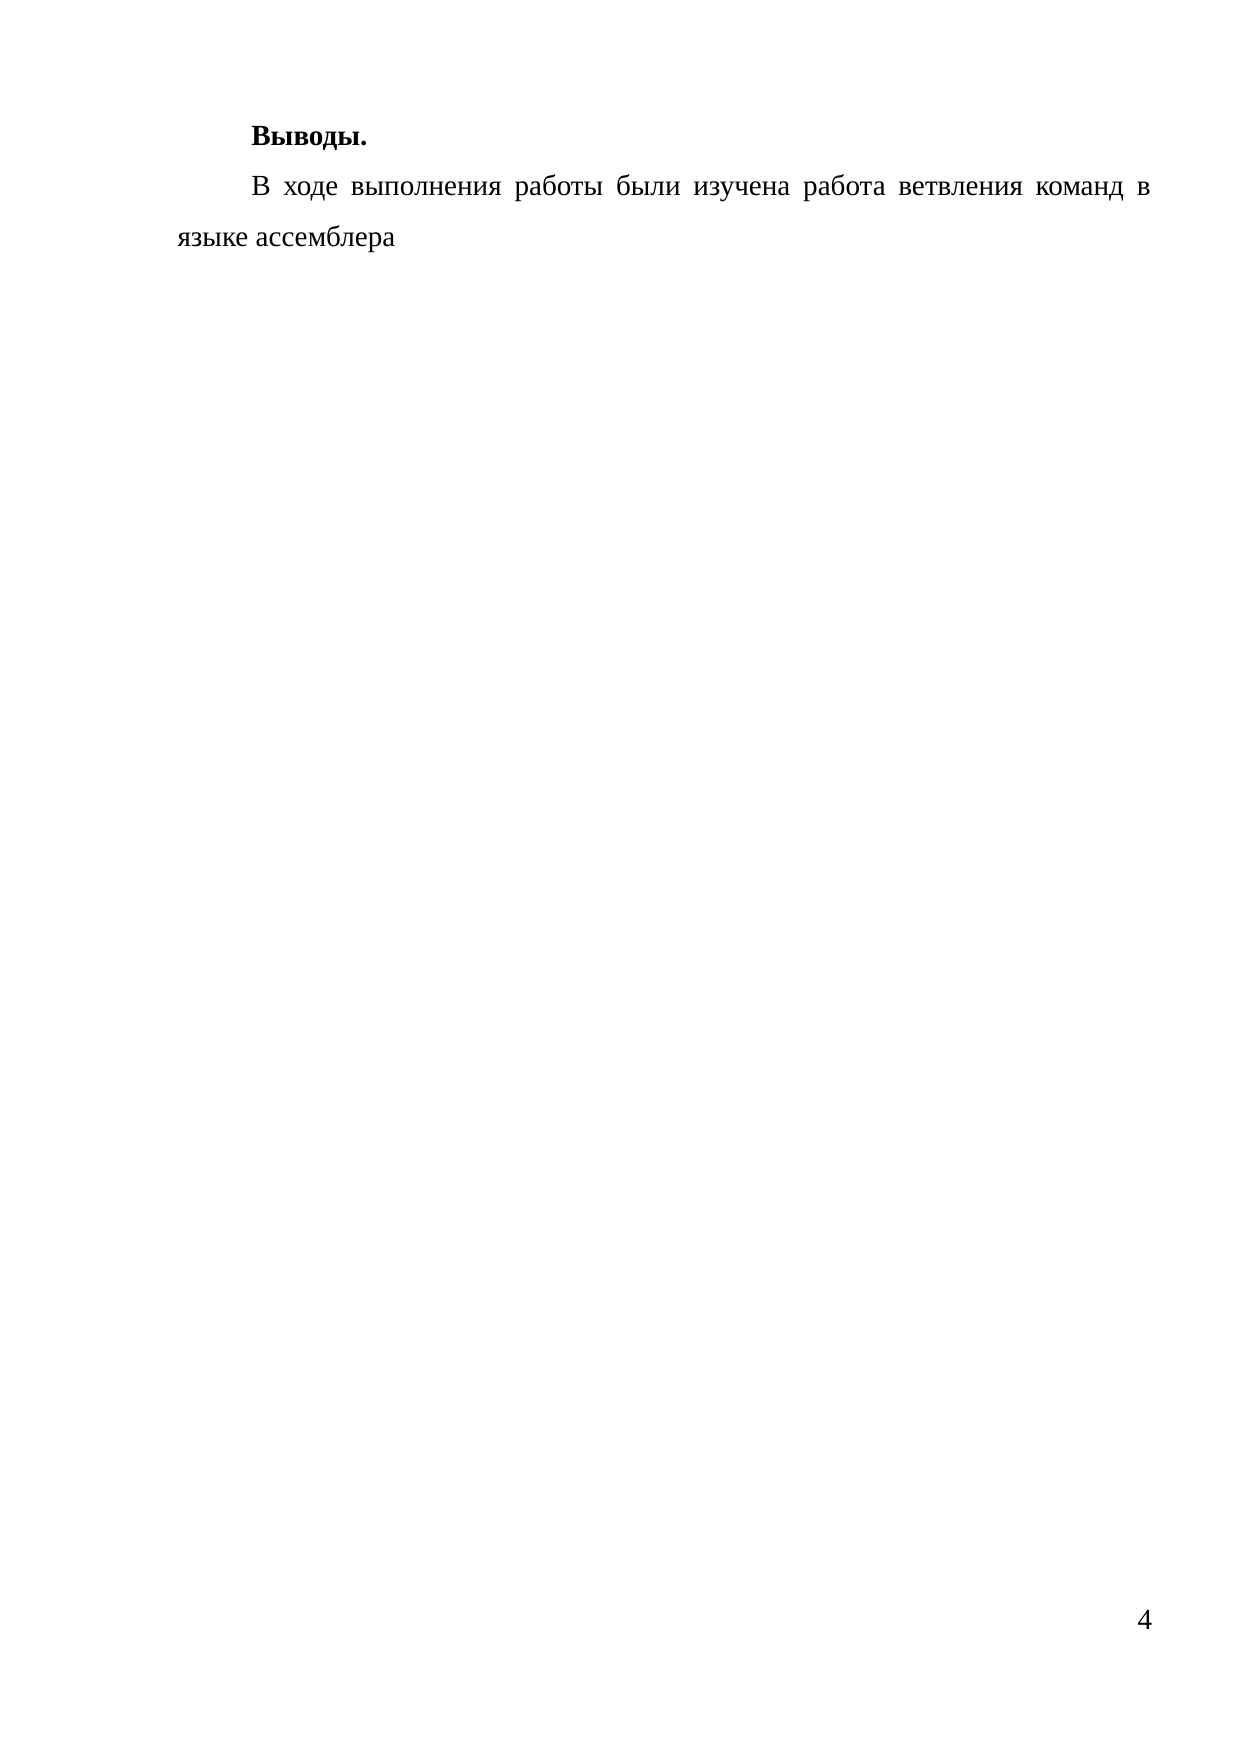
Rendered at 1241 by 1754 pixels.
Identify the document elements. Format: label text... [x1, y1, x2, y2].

text В ходе выполнения работы были изучена работа ветвления команд в языке ассемблера [177, 168, 1152, 252]
subtitle Выводы. [177, 118, 1152, 152]
